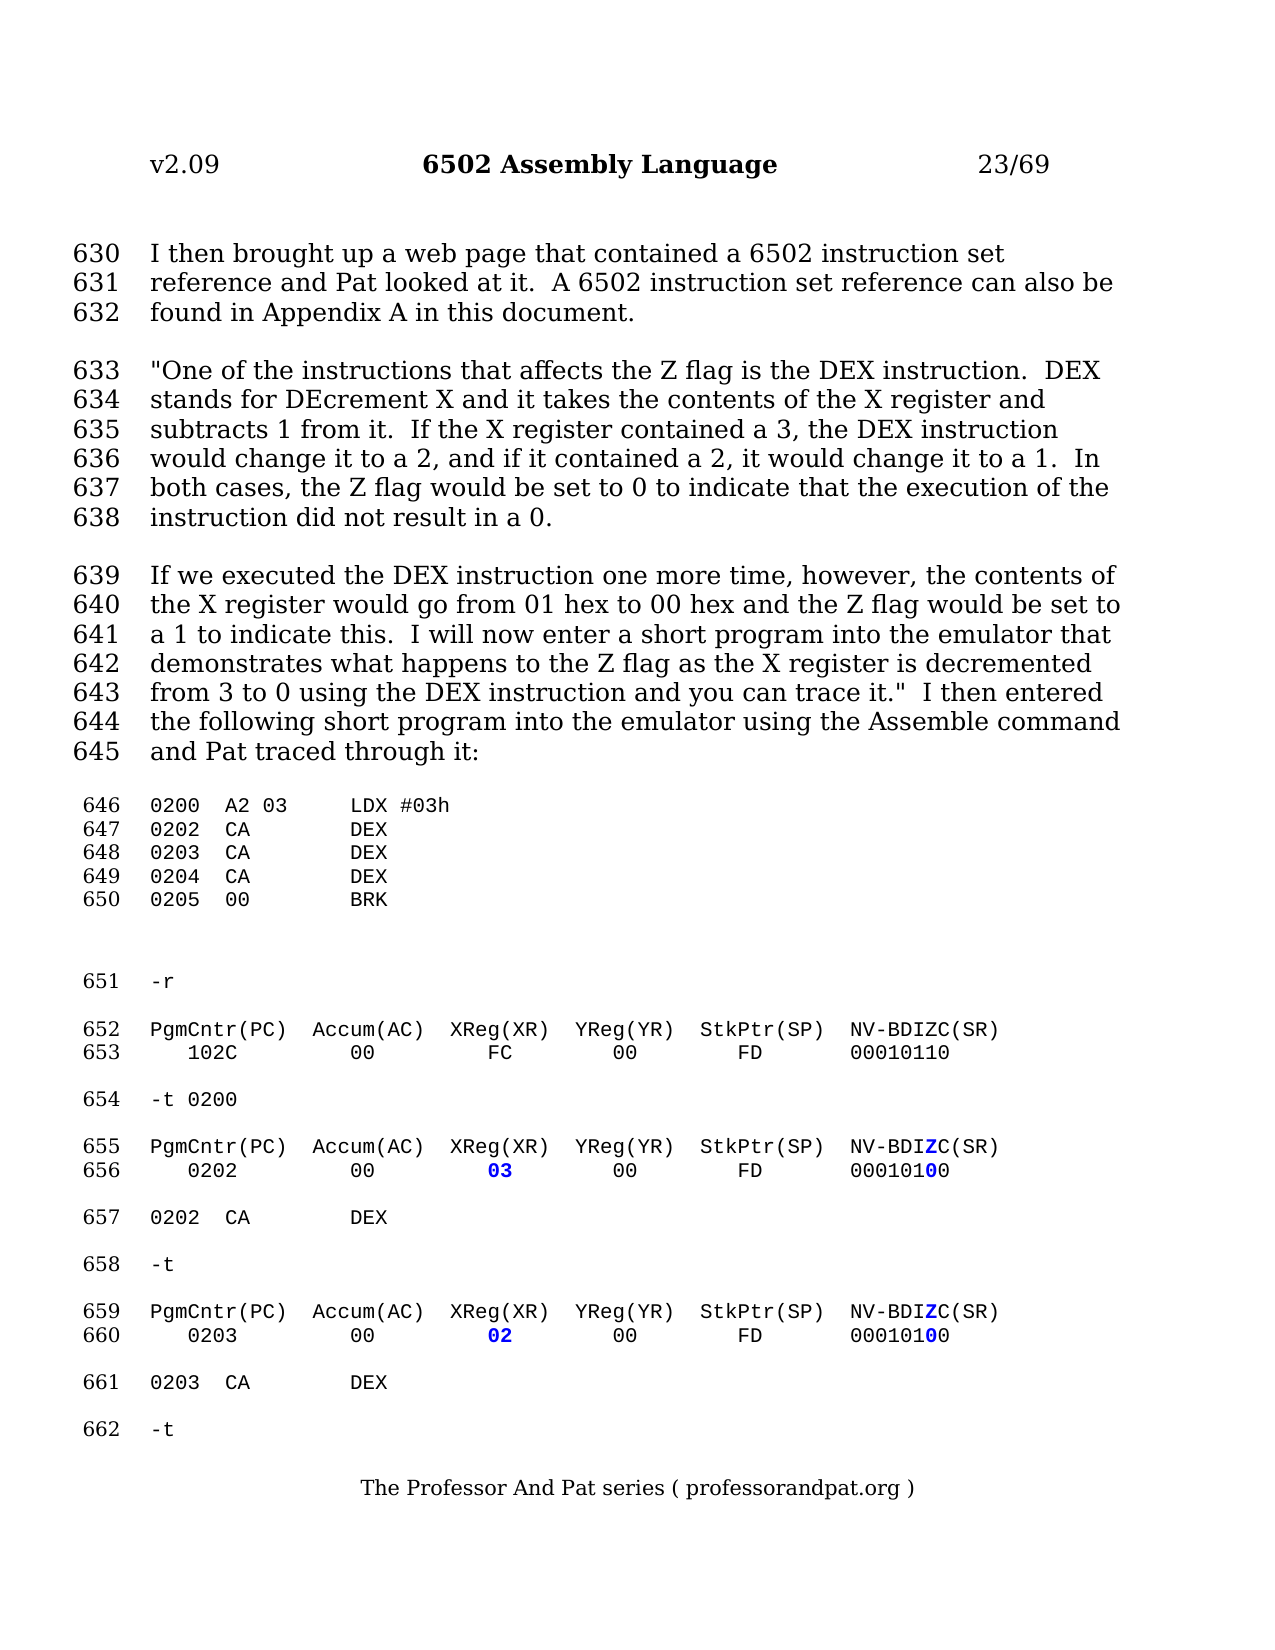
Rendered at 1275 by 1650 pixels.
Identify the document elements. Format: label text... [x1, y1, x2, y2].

text 0202 CA DEX [150, 819, 1125, 842]
text I then brought up a web page that contained a 6502 instruction set reference and Pat looked at it. A 6502 instruction set reference can also be found in Appendix A in this document. [150, 239, 1125, 327]
text 0205 00 BRK [150, 889, 1125, 913]
text -t 0200 [150, 1089, 1125, 1113]
text 102C 00 FC 00 FD 00010110 [150, 1042, 1125, 1066]
text -t [150, 1419, 1125, 1442]
text If we executed the DEX instruction one more time, however, the contents of the X register would go from 01 hex to 00 hex and the Z flag would be set to a 1 to indicate this. I will now enter a short program into the emulator that demonstrates what happens to the Z flag as the X register is decremented from 3 to 0 using the DEX instruction and you can trace it." I then entered the following short program into the emulator using the Assemble command and Pat traced through it: [150, 561, 1125, 766]
text 0202 CA DEX [150, 1207, 1125, 1231]
text 0203 00 02 00 FD 00010100 [150, 1325, 1125, 1348]
text 0203 CA DEX [150, 842, 1125, 866]
text 0203 CA DEX [150, 1372, 1125, 1395]
text PgmCntr(PC) Accum(AC) XReg(XR) YReg(YR) StkPtr(SP) NV-BDIZC(SR) [150, 1136, 1125, 1160]
text PgmCntr(PC) Accum(AC) XReg(XR) YReg(YR) StkPtr(SP) NV-BDIZC(SR) [150, 1019, 1125, 1042]
text 0204 CA DEX [150, 866, 1125, 889]
text -t [150, 1254, 1125, 1278]
text 0202 00 03 00 FD 00010100 [150, 1160, 1125, 1183]
text 0200 A2 03 LDX #03h [150, 795, 1125, 819]
text "One of the instructions that affects the Z flag is the DEX instruction. DEX stands for DEcrement X and it takes the contents of the X register and subtracts 1 from it. If the X register contained a 3, the DEX instruction would change it to a 2, and if it contained a 2, it would change it to a 1. In both cases, the Z flag would be set to 0 to indicate that the execution of the instruction did not result in a 0. [150, 356, 1125, 532]
text PgmCntr(PC) Accum(AC) XReg(XR) YReg(YR) StkPtr(SP) NV-BDIZC(SR) [150, 1301, 1125, 1325]
text -r [150, 972, 1125, 995]
